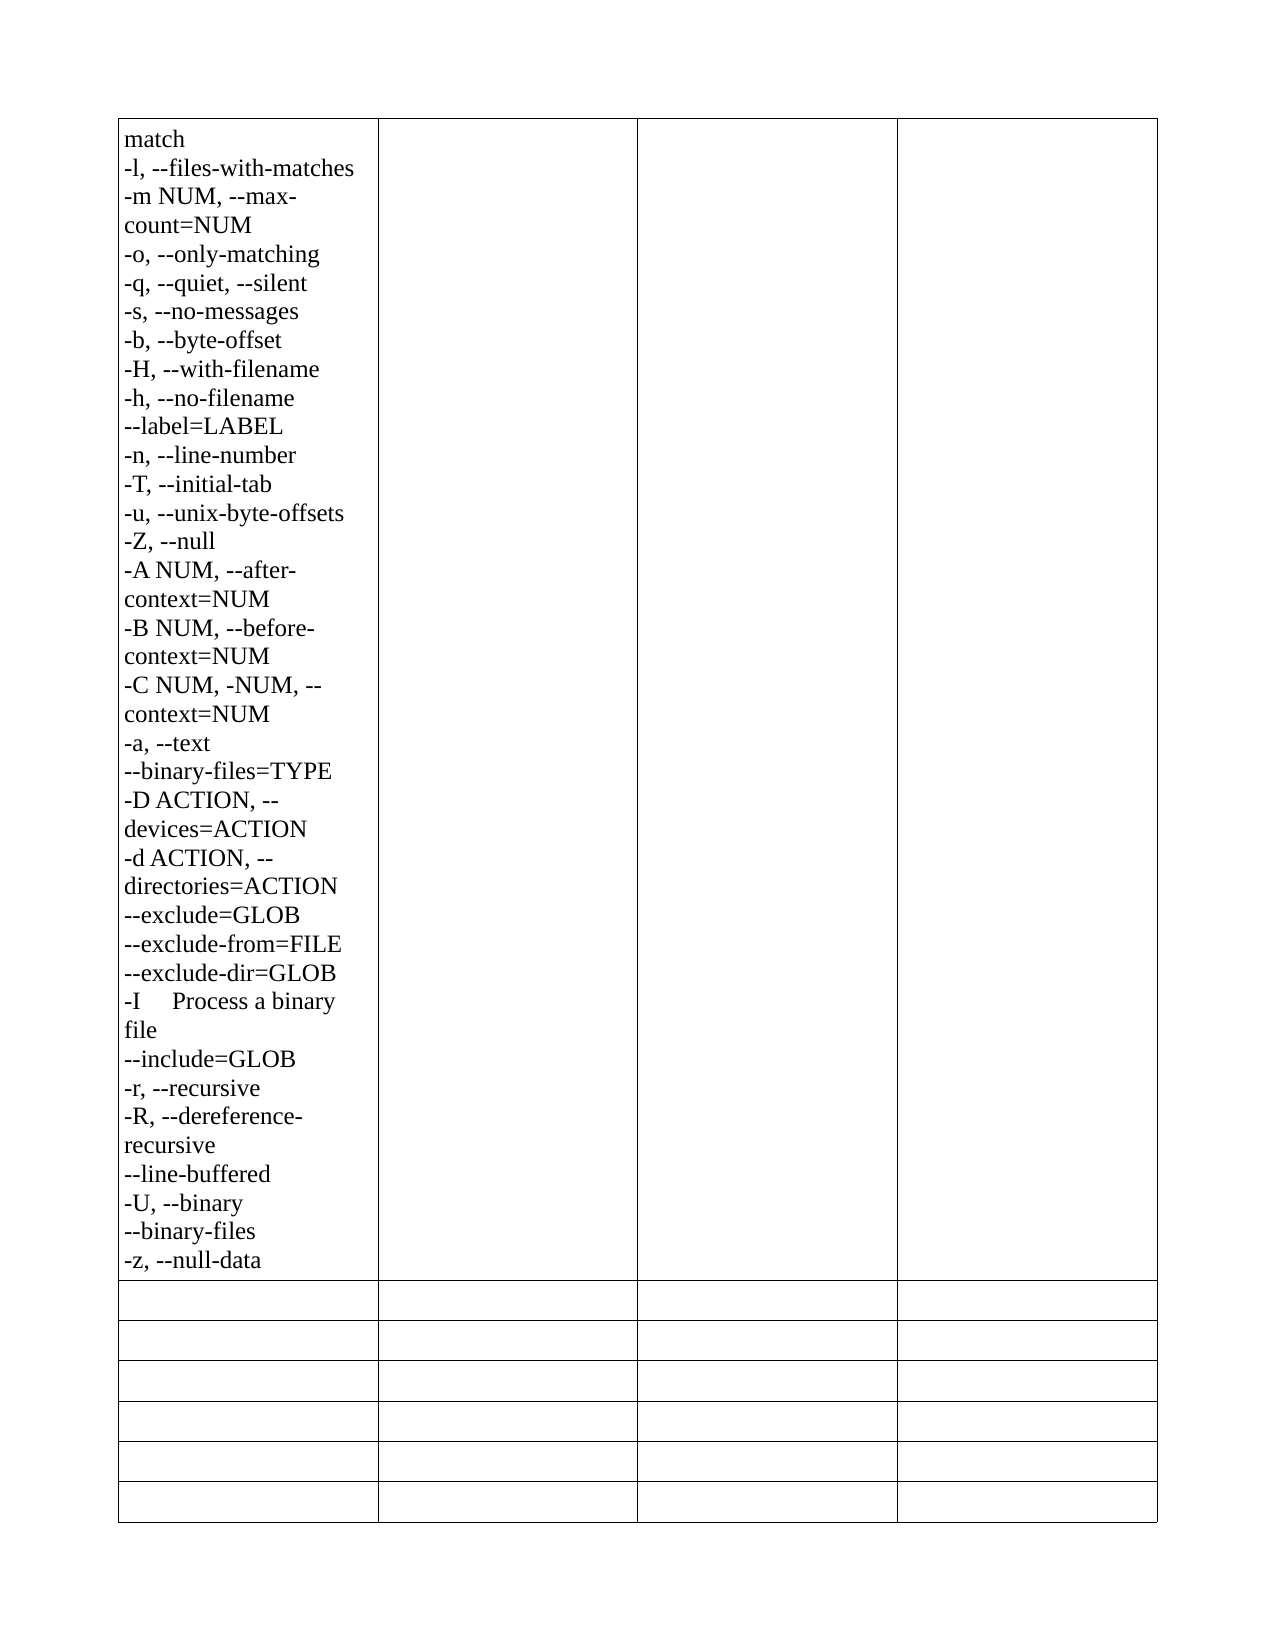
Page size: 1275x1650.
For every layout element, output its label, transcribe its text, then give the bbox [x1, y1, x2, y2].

table_cell [379, 119, 637, 1280]
table_cell [119, 1281, 378, 1320]
table_cell [898, 1281, 1157, 1320]
table_cell [638, 1442, 897, 1481]
table_cell [638, 1321, 897, 1360]
table_cell [898, 1442, 1157, 1481]
table_cell [379, 1442, 637, 1481]
table_cell [379, 1482, 637, 1522]
table_cell [119, 1361, 378, 1401]
table_cell [119, 1482, 378, 1522]
table_cell [638, 1482, 897, 1522]
table_cell [379, 1402, 637, 1441]
table_cell [119, 1402, 378, 1441]
table_cell [638, 1402, 897, 1441]
table_cell [379, 1361, 637, 1401]
table_cell [898, 119, 1157, 1280]
table_cell [898, 1321, 1157, 1360]
table_cell [638, 1361, 897, 1401]
table_cell [638, 1281, 897, 1320]
table_cell [638, 119, 897, 1280]
table_cell [119, 1321, 378, 1360]
table_cell [379, 1321, 637, 1360]
table_cell [898, 1482, 1157, 1522]
table_cell match -l, --files-with-matches -m NUM, --max-count=NUM -o, --only-matching -q, --quiet, --silent -s, --no-messages -b, --byte-offset -H, --with-filename -h, --no-filename --label=LABEL -n, --line-number -T, --initial-tab -u, --unix-byte-offsets -Z, --null -A NUM, --after-context=NUM -B NUM, --before-context=NUM -C NUM, -NUM, --context=NUM -a, --text --binary-files=TYPE -D ACTION, --devices=ACTION -d ACTION, --directories=ACTION --exclude=GLOB --exclude-from=FILE --exclude-dir=GLOB -I Process a binary file --include=GLOB -r, --recursive -R, --dereference-recursive --line-buffered -U, --binary --binary-files -z, --null-data [119, 119, 378, 1280]
table_cell [898, 1361, 1157, 1401]
table_cell [119, 1442, 378, 1481]
table_cell [898, 1402, 1157, 1441]
table_cell [379, 1281, 637, 1320]
